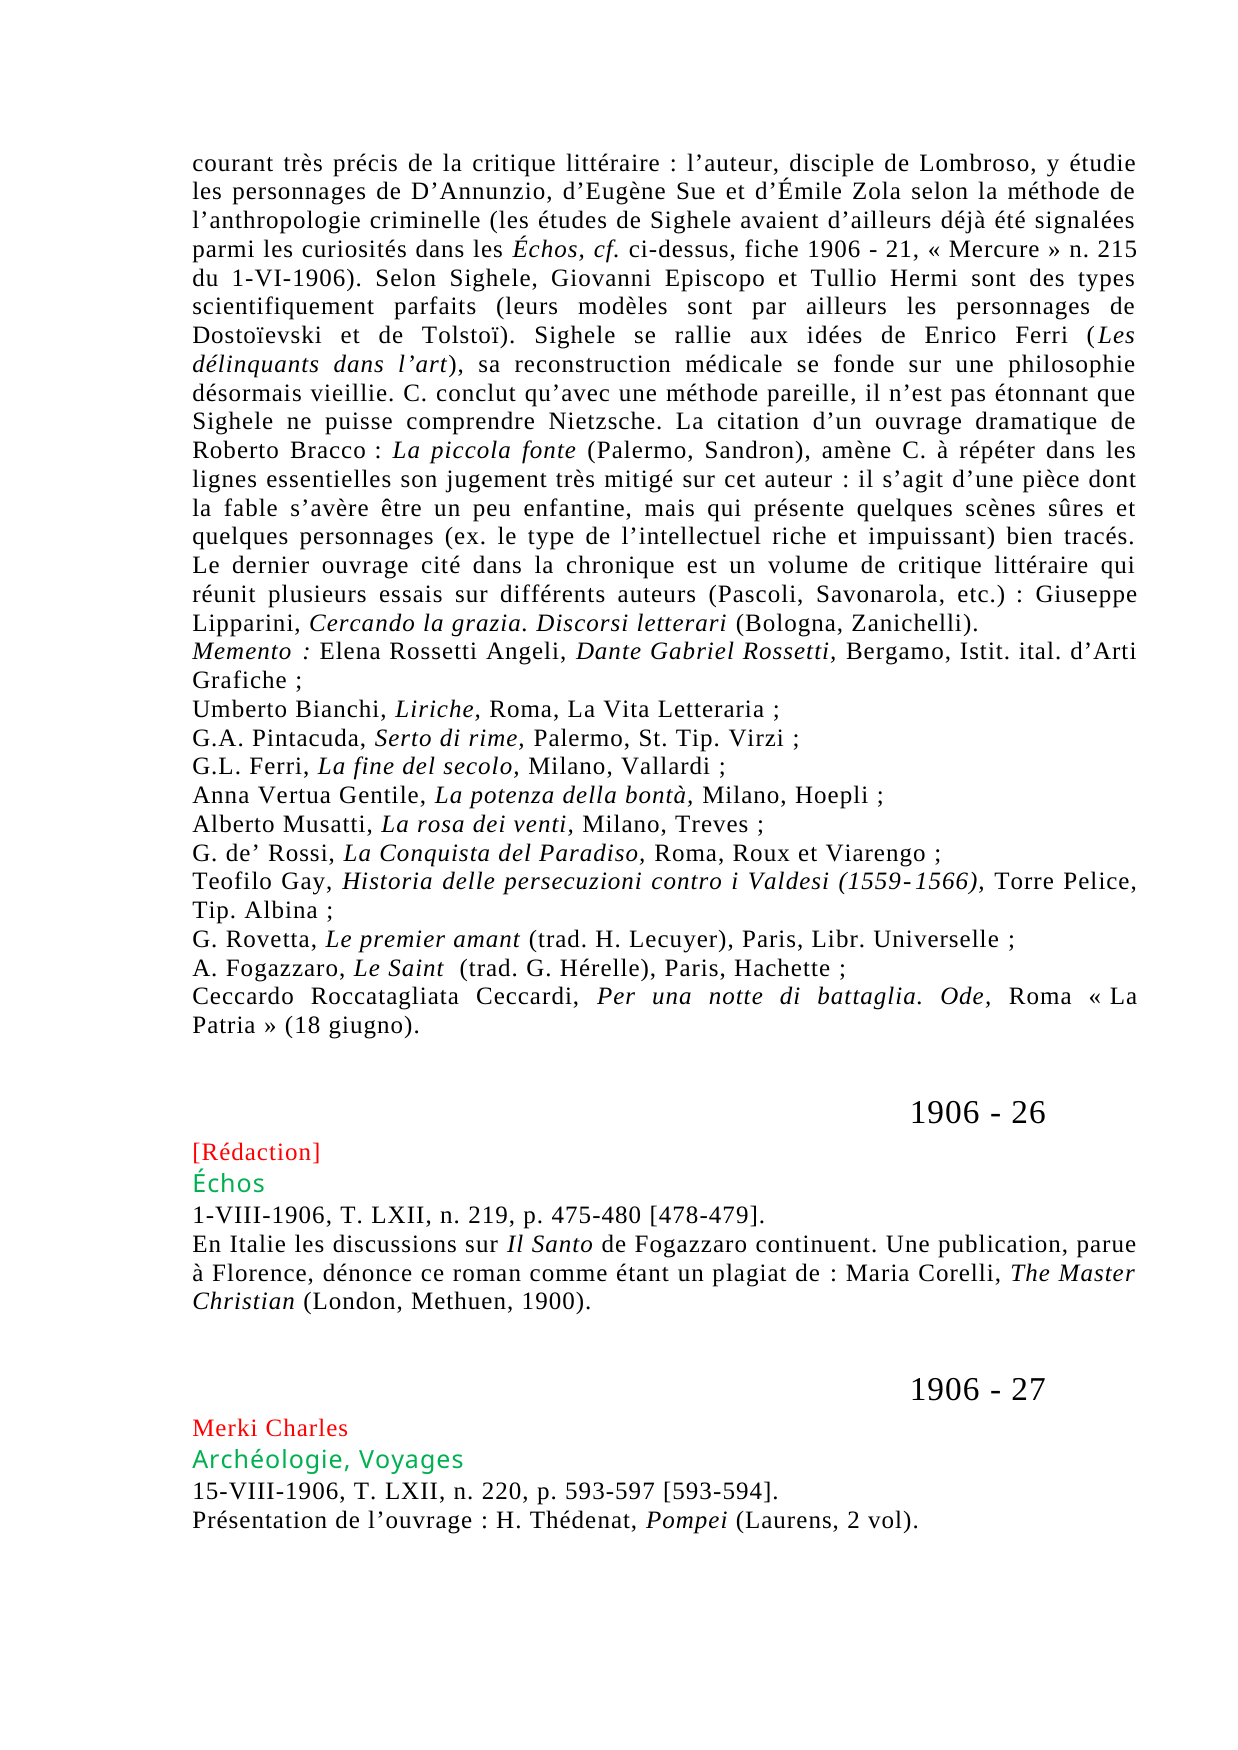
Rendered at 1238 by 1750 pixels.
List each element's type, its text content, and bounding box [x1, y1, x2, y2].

subtitle 1906 ‑ 27 [192, 1369, 1046, 1407]
text Archéologie, Voyages [192, 1442, 1046, 1476]
subtitle 1906 ‑ 26 [192, 1093, 1046, 1131]
text Alberto Musatti, La rosa dei venti, Milano, Treves ; [192, 809, 1137, 838]
text Umberto Bianchi, Liriche, Roma, La Vita Letteraria ; [192, 694, 1137, 723]
text 15‑VIII‑1906, T. LXII, n. 220, p. 593‑597 [593‑594]. [192, 1476, 1137, 1505]
text 1‑VIII‑1906, T. LXII, n. 219, p. 475‑480 [478‑479]. [192, 1200, 1137, 1229]
text Ceccardo Roccatagliata Ceccardi, Per una notte di battaglia. Ode, Roma « La Patria » (18 giugno). [192, 981, 1137, 1039]
text A. Fogazzaro, Le Saint (trad. G. Hérelle), Paris, Hachette ; [192, 953, 1137, 981]
text G. de’ Rossi, La Conquista del Paradiso, Roma, Roux et Viarengo ; [192, 838, 1137, 866]
text Memento : Elena Rossetti Angeli, Dante Gabriel Rossetti, Bergamo, Istit. ital. d’Arti Grafiche ; [192, 636, 1137, 694]
text G. Rovetta, Le premier amant (trad. H. Lecuyer), Paris, Libr. Universelle ; [192, 924, 1137, 953]
text Présentation de l’ouvrage : H. Thédenat, Pompei (Laurens, 2 vol). [192, 1505, 1137, 1534]
text [Rédaction] [192, 1137, 1046, 1166]
text Merki Charles [192, 1413, 1046, 1442]
text G.A. Pintacuda, Serto di rime, Palermo, St. Tip. Virzi ; [192, 723, 1137, 751]
text Teofilo Gay, Historia delle persecuzioni contro i Valdesi (1559‑1566), Torre Pelice, Tip. Albina ; [192, 866, 1137, 924]
text En Italie les discussions sur Il Santo de Fogazzaro continuent. Une publication, parue à Florence, dénonce ce roman comme étant un plagiat de : Maria Corelli, The Master Christian (London, Methuen, 1900). [192, 1229, 1137, 1315]
text G.L. Ferri, La fine del secolo, Milano, Vallardi ; [192, 751, 1137, 780]
text Échos [192, 1166, 1046, 1200]
text Anna Vertua Gentile, La potenza della bontà, Milano, Hoepli ; [192, 780, 1137, 809]
text courant très précis de la critique littéraire : l’auteur, disciple de Lombroso, y étudie les personnages de D’Annunzio, d’Eugène Sue et d’Émile Zola selon la méthode de l’anthropologie criminelle (les études de Sighele avaient d’ailleurs déjà été signalées parmi les curiosités dans les Échos, cf. ci‑dessus, fiche 1906 ‑ 21, « Mercure » n. 215 du 1‑VI‑1906). Selon Sighele, Giovanni Episcopo et Tullio Hermi sont des types scientifiquement parfaits (leurs modèles sont par ailleurs les personnages de Dostoïevski et de Tolstoï). Sighele se rallie aux idées de Enrico Ferri (Les délinquants dans l’art), sa reconstruction médicale se fonde sur une philosophie désormais vieillie. C. conclut qu’avec une méthode pareille, il n’est pas étonnant que Sighele ne puisse comprendre Nietzsche. La citation d’un ouvrage dramatique de Roberto Bracco : La piccola fonte (Palermo, Sandron), amène C. à répéter dans les lignes essentielles son jugement très mitigé sur cet auteur : il s’agit d’une pièce dont la fable s’avère être un peu enfantine, mais qui présente quelques scènes sûres et quelques personnages (ex. le type de l’intellectuel riche et impuissant) bien tracés. Le dernier ouvrage cité dans la chronique est un volume de critique littéraire qui réunit plusieurs essais sur différents auteurs (Pascoli, Savonarola, etc.) : Giuseppe Lipparini, Cercando la grazia. Discorsi letterari (Bologna, Zanichelli). [192, 148, 1137, 636]
